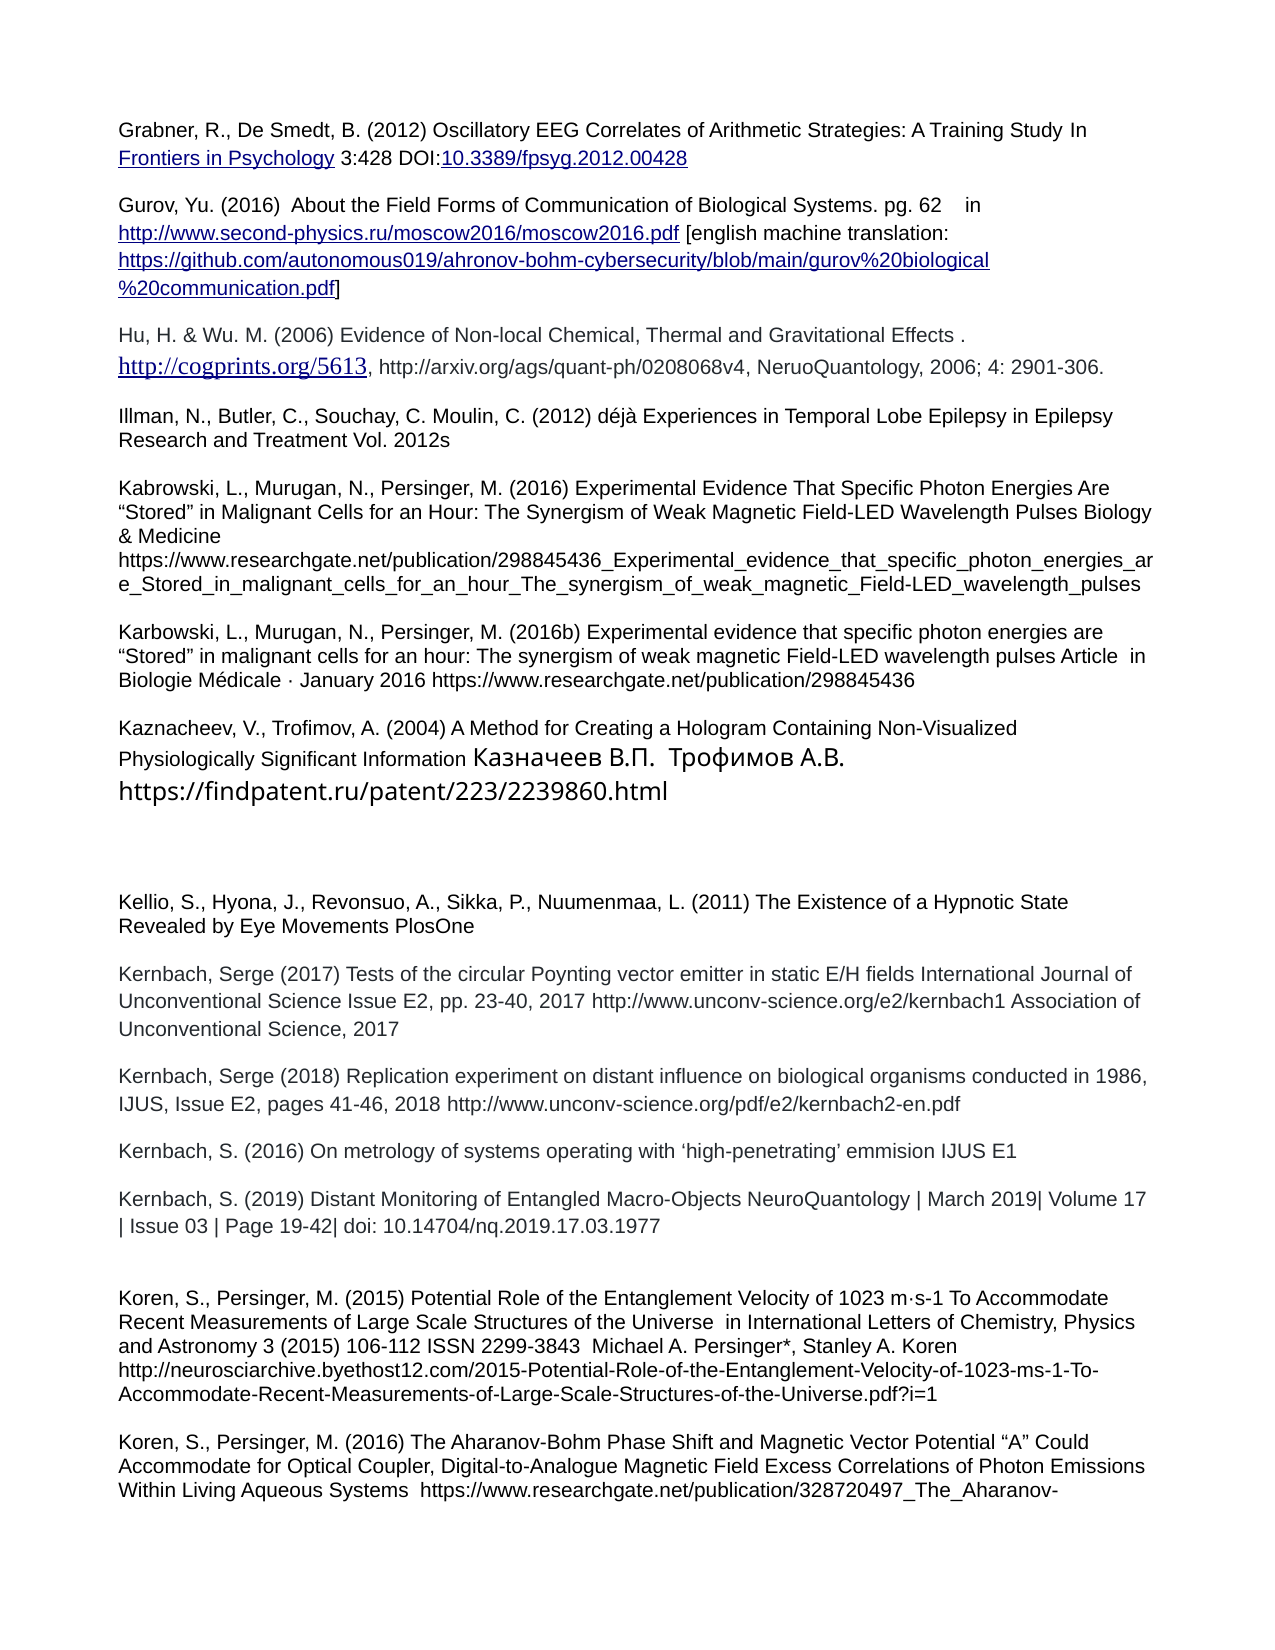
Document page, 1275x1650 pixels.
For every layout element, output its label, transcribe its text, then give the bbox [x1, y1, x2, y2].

text Kernbach, S. (2016) On metrology of systems operating with ‘high-penetrating’ emmision IJUS E1 [118, 1139, 1157, 1163]
text Hu, H. & Wu. M. (2006) Evidence of Non-local Chemical, Thermal and Gravitational Effects . http://cogprints.org/5613, http://arxiv.org/ags/quant-ph/0208068v4, NeruoQuantology, 2006; 4: 2901-306. [118, 323, 1157, 380]
text Koren, S., Persinger, M. (2016) The Aharanov-Bohm Phase Shift and Magnetic Vector Potential “A” Could Accommodate for Optical Coupler, Digital-to-Analogue Magnetic Field Excess Correlations of Photon Emissions Within Living Aqueous Systems https://www.researchgate.net/publication/328720497_The_Aharanov- [118, 1429, 1157, 1501]
text Koren, S., Persinger, M. (2015) Potential Role of the Entanglement Velocity of 1023 m·s-1 To Accommodate Recent Measurements of Large Scale Structures of the Universe in International Letters of Chemistry, Physics and Astronomy 3 (2015) 106-112 ISSN 2299-3843 Michael A. Persinger*, Stanley A. Koren http://neurosciarchive.byethost12.com/2015-Potential-Role-of-the-Entanglement-Velocity-of-1023-ms-1-To-Accommodate-Recent-Measurements-of-Large-Scale-Structures-of-the-Universe.pdf?i=1 [118, 1286, 1157, 1406]
text Illman, N., Butler, C., Souchay, C. Moulin, C. (2012) déjà Experiences in Temporal Lobe Epilepsy in Epilepsy Research and Treatment Vol. 2012s [118, 404, 1157, 452]
text Kernbach, Serge (2017) Tests of the circular Poynting vector emitter in static E/H fields International Journal of Unconventional Science Issue E2, pp. 23-40, 2017 http://www.unconv-science.org/e2/kernbach1 Association of Unconventional Science, 2017 [118, 962, 1157, 1041]
text Kellio, S., Hyona, J., Revonsuo, A., Sikka, P., Nuumenmaa, L. (2011) The Existence of a Hypnotic State Revealed by Eye Movements PlosOne [118, 890, 1157, 938]
text Kaznacheev, V., Trofimov, A. (2004) A Method for Creating a Hologram Containing Non-Visualized Physiologically Significant Information Казначеев В.П. Трофимов А.В. https://findpatent.ru/patent/223/2239860.html [118, 716, 1157, 808]
text Kernbach, Serge (2018) Replication experiment on distant influence on biological organisms conducted in 1986, IJUS, Issue E2, pages 41-46, 2018 http://www.unconv-science.org/pdf/e2/kernbach2-en.pdf [118, 1064, 1157, 1116]
text Kabrowski, L., Murugan, N., Persinger, M. (2016) Experimental Evidence That Specific Photon Energies Are “Stored” in Malignant Cells for an Hour: The Synergism of Weak Magnetic Field-LED Wavelength Pulses Biology & Medicine https://www.researchgate.net/publication/298845436_Experimental_evidence_that_specific_photon_energies_are_Stored_in_malignant_cells_for_an_hour_The_synergism_of_weak_magnetic_Field-LED_wavelength_pulses [118, 476, 1157, 596]
text Grabner, R., De Smedt, B. (2012) Oscillatory EEG Correlates of Arithmetic Strategies: A Training Study In Frontiers in Psychology 3:428 DOI:10.3389/fpsyg.2012.00428 [118, 118, 1157, 169]
text Karbowski, L., Murugan, N., Persinger, M. (2016b) Experimental evidence that specific photon energies are “Stored” in malignant cells for an hour: The synergism of weak magnetic Field-LED wavelength pulses Article in Biologie Médicale · January 2016 https://www.researchgate.net/publication/298845436 [118, 620, 1157, 692]
text Kernbach, S. (2019) Distant Monitoring of Entangled Macro-Objects NeuroQuantology | March 2019| Volume 17 | Issue 03 | Page 19-42| doi: 10.14704/nq.2019.17.03.1977 [118, 1187, 1157, 1238]
text Gurov, Yu. (2016) About the Field Forms of Communication of Biological Systems. pg. 62 in http://www.second-physics.ru/moscow2016/moscow2016.pdf [english machine translation: https://github.com/autonomous019/ahronov-bohm-cybersecurity/blob/main/gurov%20biological%20communication.pdf] [118, 193, 1157, 299]
